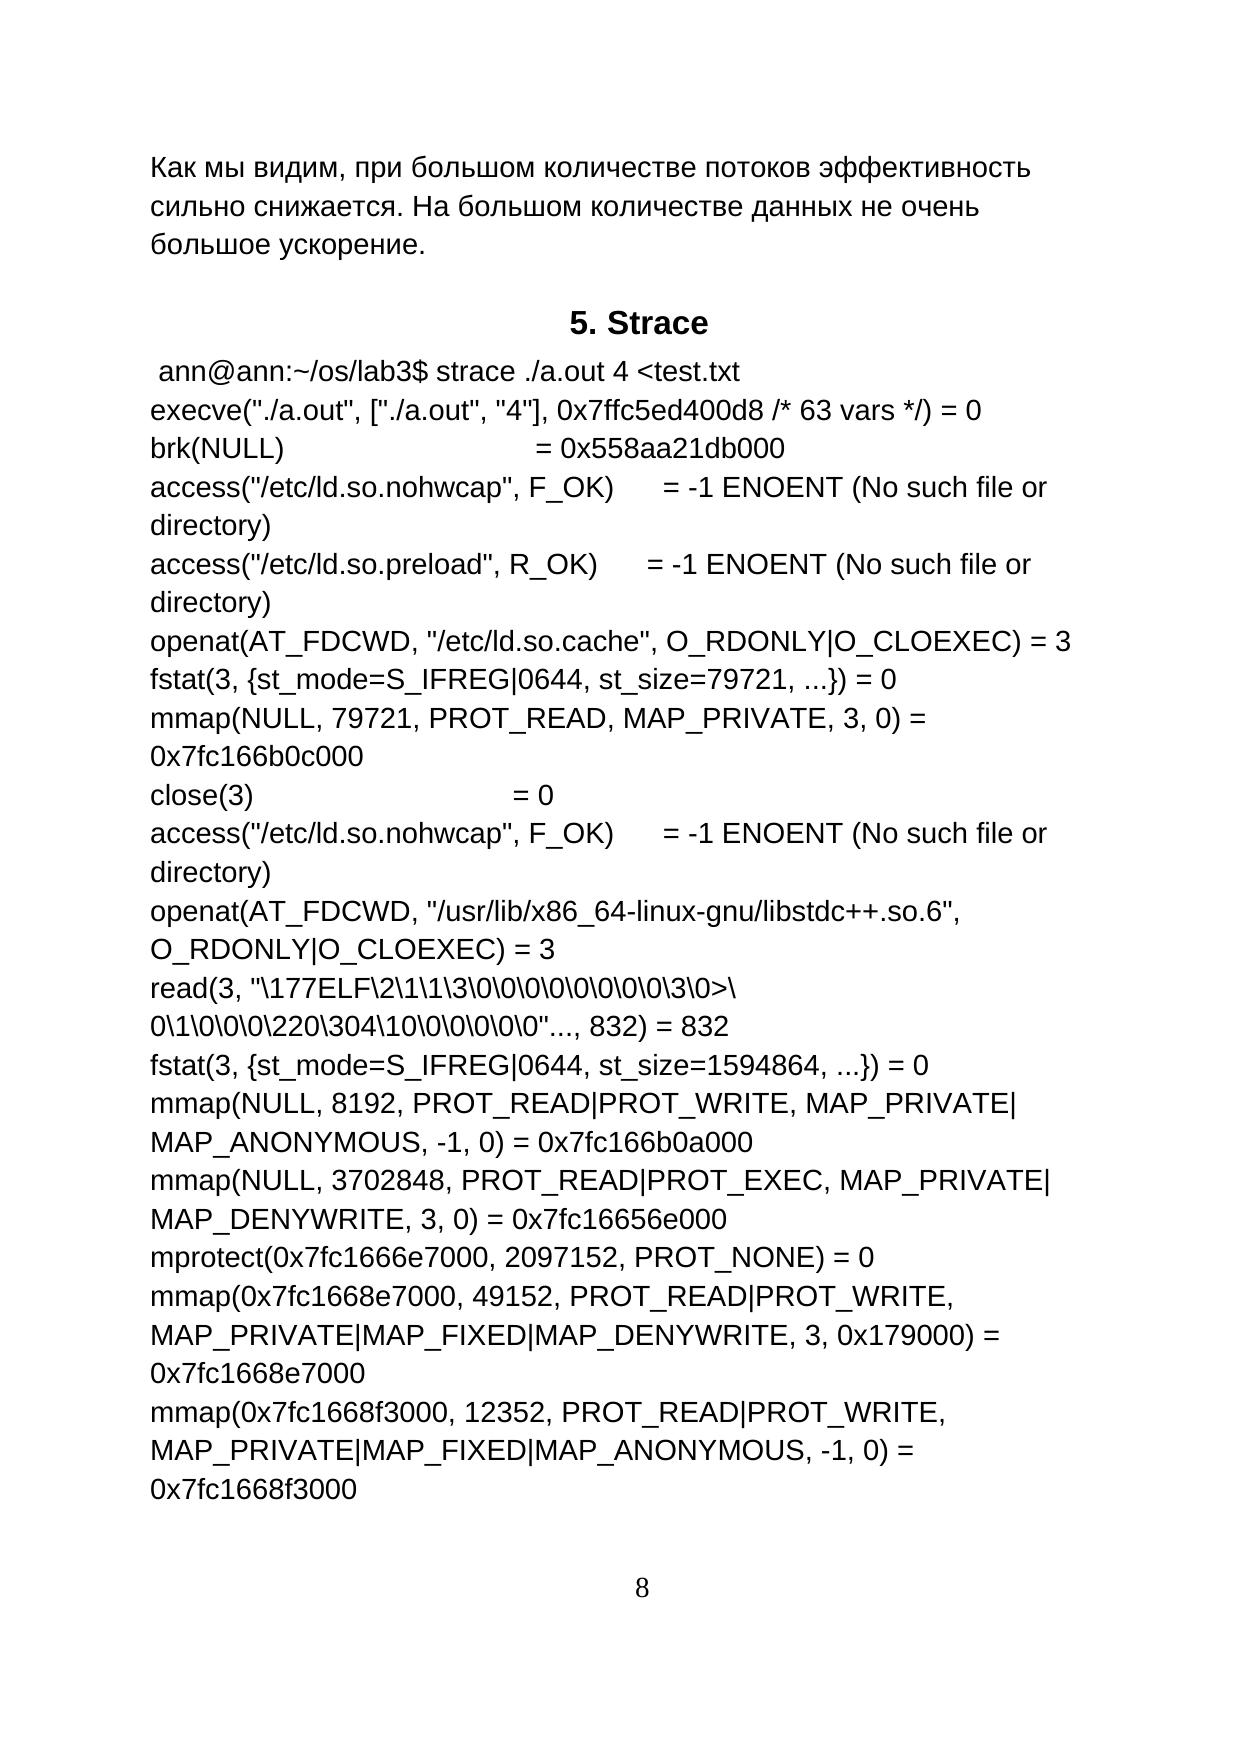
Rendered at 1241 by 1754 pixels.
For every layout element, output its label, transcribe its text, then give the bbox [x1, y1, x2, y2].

text mmap(0x7fc1668f3000, 12352, PROT_READ|PROT_WRITE, MAP_PRIVATE|MAP_FIXED|MAP_ANONYMOUS, -1, 0) = 0x7fc1668f3000 [150, 1395, 1091, 1505]
text Как мы видим, при большом количестве потоков эффективность сильно снижается. На большом количестве данных не очень большое ускорение. [150, 150, 1091, 261]
text brk(NULL) = 0x558aa21db000 [150, 431, 1091, 465]
text fstat(3, {st_mode=S_IFREG|0644, st_size=1594864, ...}) = 0 [150, 1048, 1091, 1081]
text access("/etc/ld.so.nohwcap", F_OK) = -1 ENOENT (No such file or directory) [150, 817, 1091, 889]
text access("/etc/ld.so.preload", R_OK) = -1 ENOENT (No such file or directory) [150, 547, 1091, 619]
text access("/etc/ld.so.nohwcap", F_OK) = -1 ENOENT (No such file or directory) [150, 470, 1091, 542]
subtitle Strace [187, 303, 1091, 342]
text ann@ann:~/os/lab3$ strace ./a.out 4 <test.txt [150, 354, 1091, 388]
text mprotect(0x7fc1666e7000, 2097152, PROT_NONE) = 0 [150, 1241, 1091, 1274]
text close(3) = 0 [150, 778, 1091, 812]
text openat(AT_FDCWD, "/etc/ld.so.cache", O_RDONLY|O_CLOEXEC) = 3 [150, 624, 1091, 657]
text execve("./a.out", ["./a.out", "4"], 0x7ffc5ed400d8 /* 63 vars */) = 0 [150, 393, 1091, 426]
text mmap(NULL, 3702848, PROT_READ|PROT_EXEC, MAP_PRIVATE|MAP_DENYWRITE, 3, 0) = 0x7fc16656e000 [150, 1163, 1091, 1236]
text mmap(NULL, 79721, PROT_READ, MAP_PRIVATE, 3, 0) = 0x7fc166b0c000 [150, 701, 1091, 773]
text fstat(3, {st_mode=S_IFREG|0644, st_size=79721, ...}) = 0 [150, 662, 1091, 696]
text mmap(NULL, 8192, PROT_READ|PROT_WRITE, MAP_PRIVATE|MAP_ANONYMOUS, -1, 0) = 0x7fc166b0a000 [150, 1086, 1091, 1158]
text openat(AT_FDCWD, "/usr/lib/x86_64-linux-gnu/libstdc++.so.6", O_RDONLY|O_CLOEXEC) = 3 [150, 894, 1091, 966]
text read(3, "\177ELF\2\1\1\3\0\0\0\0\0\0\0\0\3\0>\0\1\0\0\0\220\304\10\0\0\0\0\0"..., 832) = 832 [150, 971, 1091, 1043]
text mmap(0x7fc1668e7000, 49152, PROT_READ|PROT_WRITE, MAP_PRIVATE|MAP_FIXED|MAP_DENYWRITE, 3, 0x179000) = 0x7fc1668e7000 [150, 1279, 1091, 1390]
